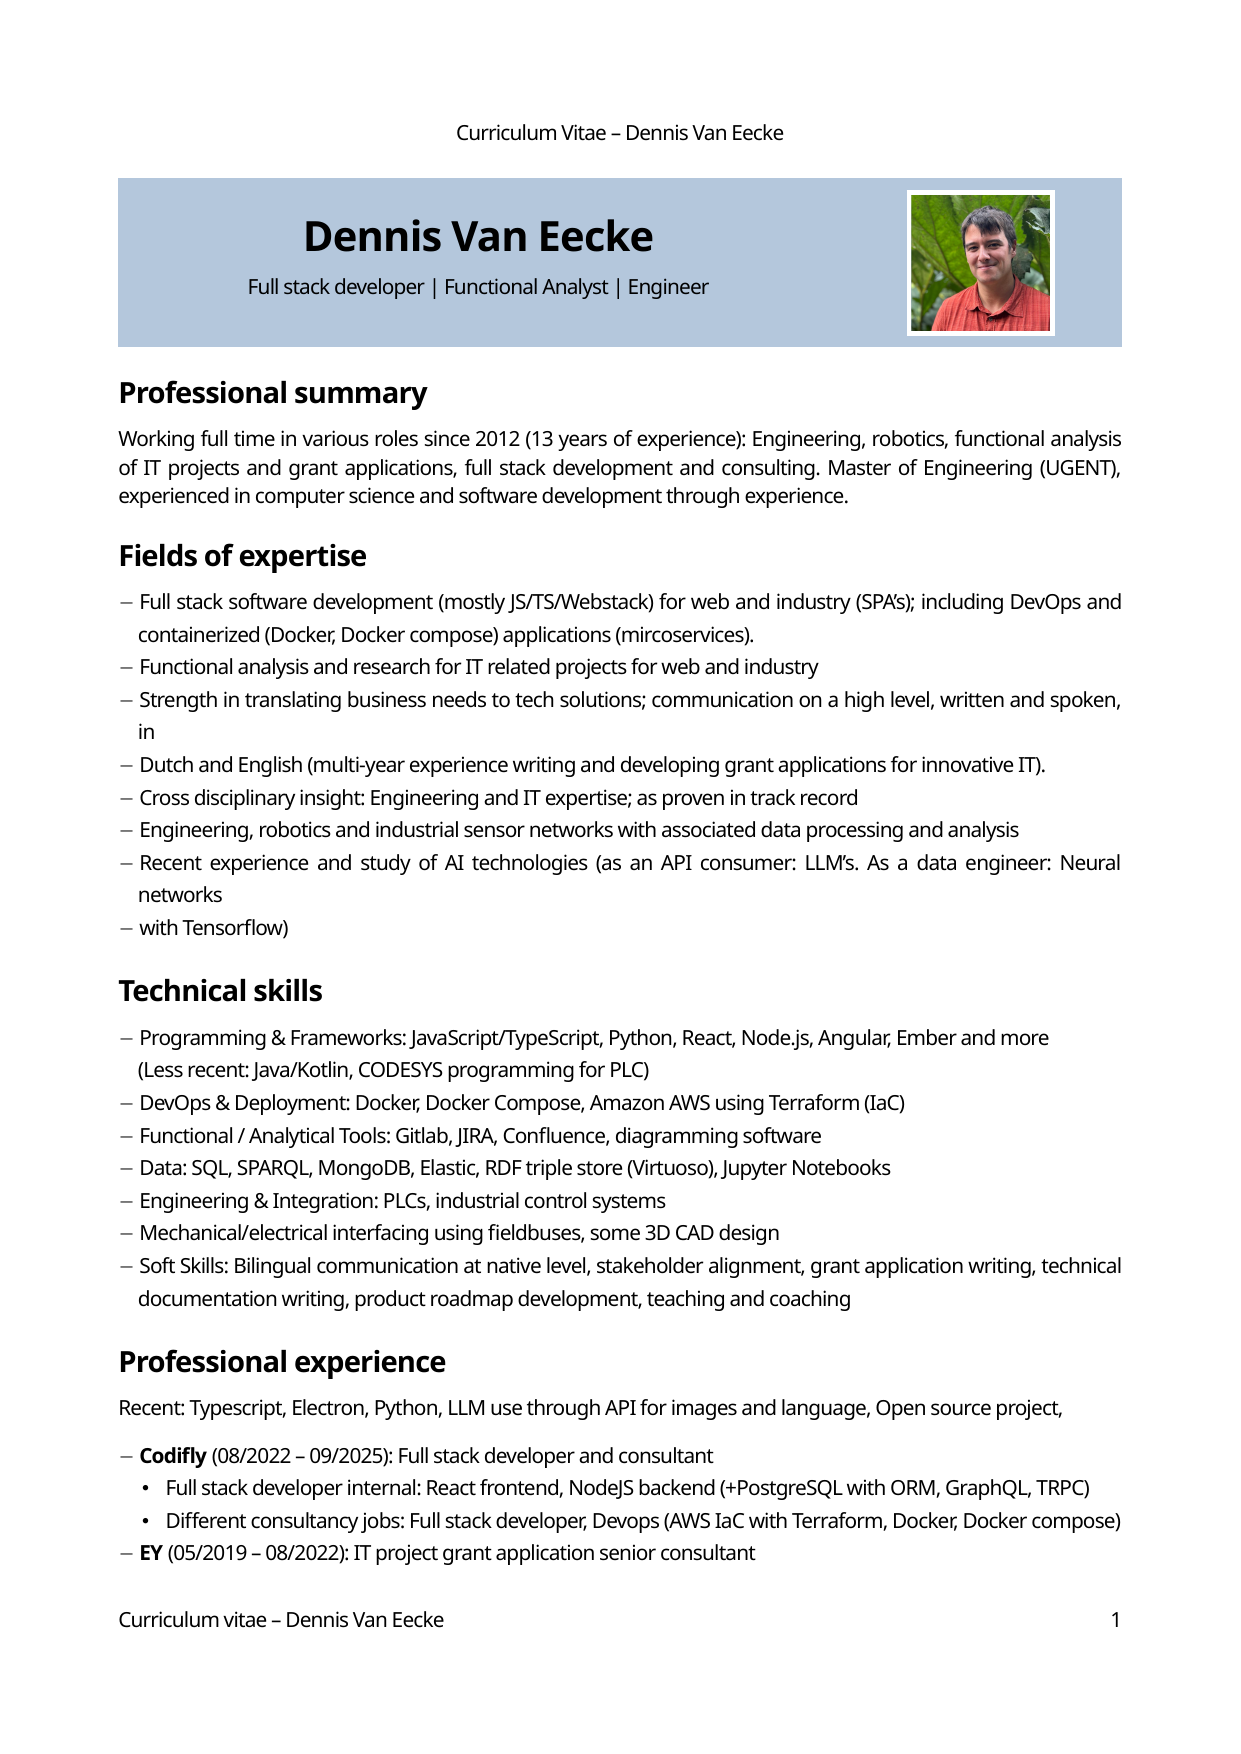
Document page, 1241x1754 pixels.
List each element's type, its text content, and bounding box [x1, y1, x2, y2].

list Programming & Frameworks: JavaScript/TypeScript, Python, React, Node.js, Angular, Ember and more (Less recent: Java/Kotlin, CODESYS programming for PLC) [118, 1023, 1122, 1084]
picture [971, 244, 1049, 280]
list DevOps & Deployment: Docker, Docker Compose, Amazon AWS using Terraform (IaC) [118, 1088, 1122, 1117]
list Codifly (08/2022 – 09/2025): Full stack developer and consultant [118, 1441, 1122, 1469]
table_header [839, 178, 1122, 347]
subtitle Professional experience [118, 1341, 1122, 1381]
subtitle Professional summary [118, 372, 1122, 412]
list Cross disciplinary insight: Engineering and IT expertise; as proven in track record [118, 783, 1122, 811]
list Engineering & Integration: PLCs, industrial control systems [118, 1186, 1122, 1214]
list Full stack software development (mostly JS/TS/Webstack) for web and industry (SPA’s); including DevOps and containerized (Docker, Docker compose) applications (mircoservices). [118, 587, 1122, 648]
list Different consultancy jobs: Full stack developer, Devops (AWS IaC with Terraform, Docker, Docker compose) [142, 1506, 1122, 1534]
list Soft Skills: Bilingual communication at native level, stakeholder alignment, grant application writing, technical documentation writing, product roadmap development, teaching and coaching [118, 1251, 1122, 1312]
list Mechanical/electrical interfacing using fieldbuses, some 3D CAD design [118, 1218, 1122, 1247]
list Functional / Analytical Tools: Gitlab, JIRA, Confluence, diagramming software [118, 1121, 1122, 1149]
text Working full time in various roles since 2012 (13 years of experience): Engineering, robotics, functional analysis of IT projects and grant applications, full stack development and consulting. Master of Engineering (UGENT), experienced in computer science and software development through experience. [118, 424, 1122, 510]
list Functional analysis and research for IT related projects for web and industry [118, 652, 1122, 681]
table_header Dennis Van Eecke Full stack developer | Functional Analyst | Engineer [118, 178, 839, 347]
list Strength in translating business needs to tech solutions; communication on a high level, written and spoken, in [118, 685, 1122, 746]
list Data: SQL, SPARQL, MongoDB, Elastic, RDF triple store (Virtuoso), Jupyter Notebooks [118, 1153, 1122, 1182]
text Recent: Typescript, Electron, Python, LLM use through API for images and language, Open source project, [118, 1393, 1122, 1422]
list Full stack developer internal: React frontend, NodeJS backend (+PostgreSQL with ORM, GraphQL, TRPC) [142, 1473, 1122, 1502]
list Engineering, robotics and industrial sensor networks with associated data processing and analysis [118, 815, 1122, 844]
subtitle Technical skills [118, 971, 1122, 1010]
list Dutch and English (multi-year experience writing and developing grant applications for innovative IT). [118, 750, 1122, 778]
subtitle Fields of expertise [118, 535, 1122, 574]
list Recent experience and study of AI technologies (as an API consumer: LLM’s. As a data engineer: Neural networks [118, 848, 1122, 909]
list EY (05/2019 – 08/2022): IT project grant application senior consultant [118, 1538, 1122, 1567]
list with Tensorflow) [118, 913, 1122, 942]
